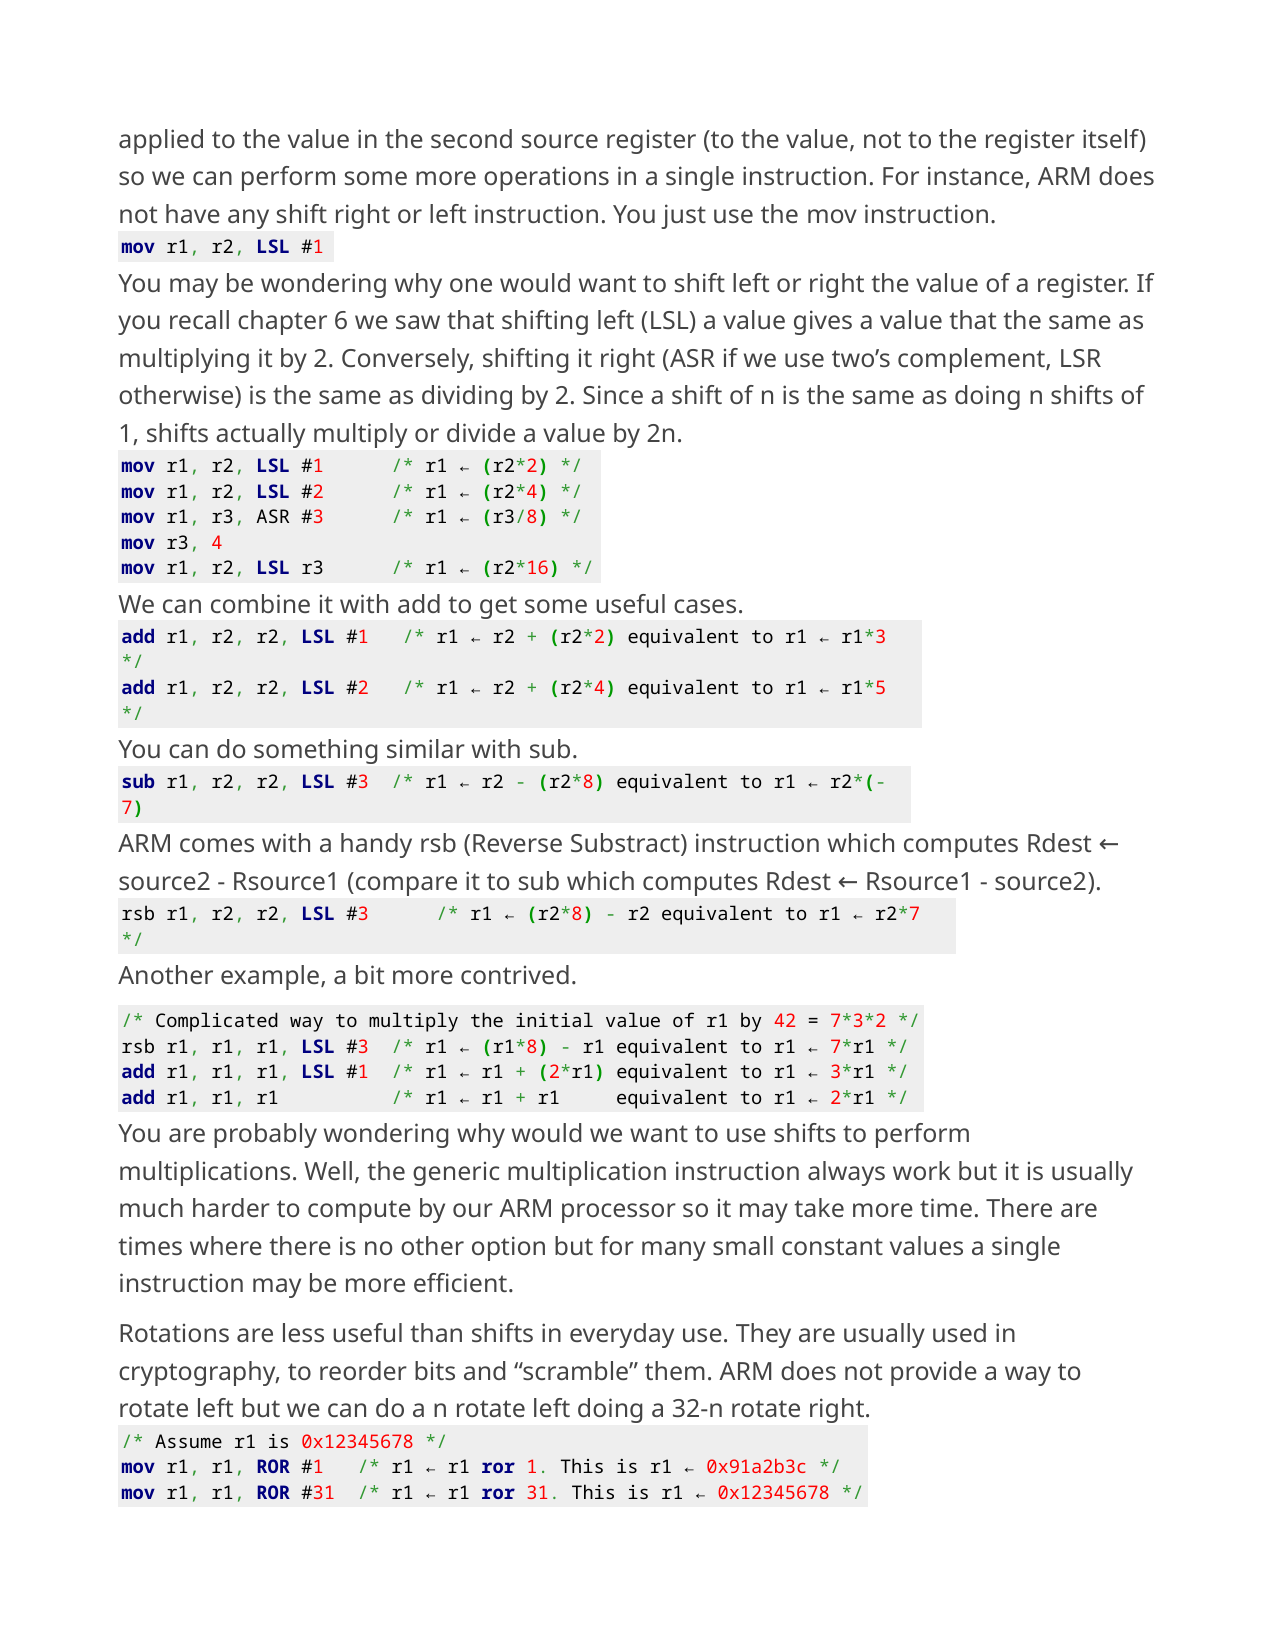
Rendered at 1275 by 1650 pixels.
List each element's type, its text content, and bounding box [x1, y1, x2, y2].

text You are probably wondering why would we want to use shifts to perform multiplications. Well, the generic multiplication instruction always work but it is usually much harder to compute by our ARM processor so it may take more time. There are times where there is no other option but for many small constant values a single instruction may be more efficient. [118, 1112, 1157, 1300]
text You may be wondering why one would want to shift left or right the value of a register. If you recall chapter 6 we saw that shifting left (LSL) a value gives a value that the same as multiplying it by 2. Conversely, shifting it right (ASR if we use two’s complement, LSR otherwise) is the same as dividing by 2. Since a shift of n is the same as doing n shifts of 1, shifts actually multiply or divide a value by 2n. [118, 262, 1157, 449]
table_header rsb r1, r2, r2, LSL #3 /* r1 ← (r2*8) - r2 equivalent to r1 ← r2*7 */ [118, 898, 956, 954]
table_header /* Complicated way to multiply the initial value of r1 by 42 = 7*3*2 */ rsb r1, r1, r1, LSL #3 /* r1 ← (r1*8) - r1 equivalent to r1 ← 7*r1 */ add r1, r1, r1, LSL #1 /* r1 ← r1 + (2*r1) equivalent to r1 ← 3*r1 */ add r1, r1, r1 /* r1 ← r1 + r1 equivalent to r1 ← 2*r1 */ [118, 1005, 924, 1112]
text applied to the value in the second source register (to the value, not to the register itself) so we can perform some more operations in a single instruction. For instance, ARM does not have any shift right or left instruction. You just use the mov instruction. [118, 118, 1157, 231]
table_header sub r1, r2, r2, LSL #3 /* r1 ← r2 - (r2*8) equivalent to r1 ← r2*(-7) [118, 766, 911, 823]
table_header mov r1, r2, LSL #1 /* r1 ← (r2*2) */ mov r1, r2, LSL #2 /* r1 ← (r2*4) */ mov r1, r3, ASR #3 /* r1 ← (r3/8) */ mov r3, 4 mov r1, r2, LSL r3 /* r1 ← (r2*16) */ [118, 450, 601, 583]
text Another example, a bit more contrived. [118, 954, 1157, 992]
table_header /* Assume r1 is 0x12345678 */ mov r1, r1, ROR #1 /* r1 ← r1 ror 1. This is r1 ← 0x91a2b3c */ mov r1, r1, ROR #31 /* r1 ← r1 ror 31. This is r1 ← 0x12345678 */ [118, 1425, 868, 1507]
text You can do something similar with sub. [118, 728, 1157, 766]
table_header add r1, r2, r2, LSL #1 /* r1 ← r2 + (r2*2) equivalent to r1 ← r1*3 */ add r1, r2, r2, LSL #2 /* r1 ← r2 + (r2*4) equivalent to r1 ← r1*5 */ [118, 620, 922, 728]
text ARM comes with a handy rsb (Reverse Substract) instruction which computes Rdest ← source2 - Rsource1 (compare it to sub which computes Rdest ← Rsource1 - source2). [118, 823, 1157, 898]
table_header mov r1, r2, LSL #1 [118, 231, 334, 262]
text We can combine it with add to get some useful cases. [118, 583, 1157, 620]
text Rotations are less useful than shifts in everyday use. They are usually used in cryptography, to reorder bits and “scramble” them. ARM does not provide a way to rotate left but we can do a n rotate left doing a 32-n rotate right. [118, 1312, 1157, 1425]
